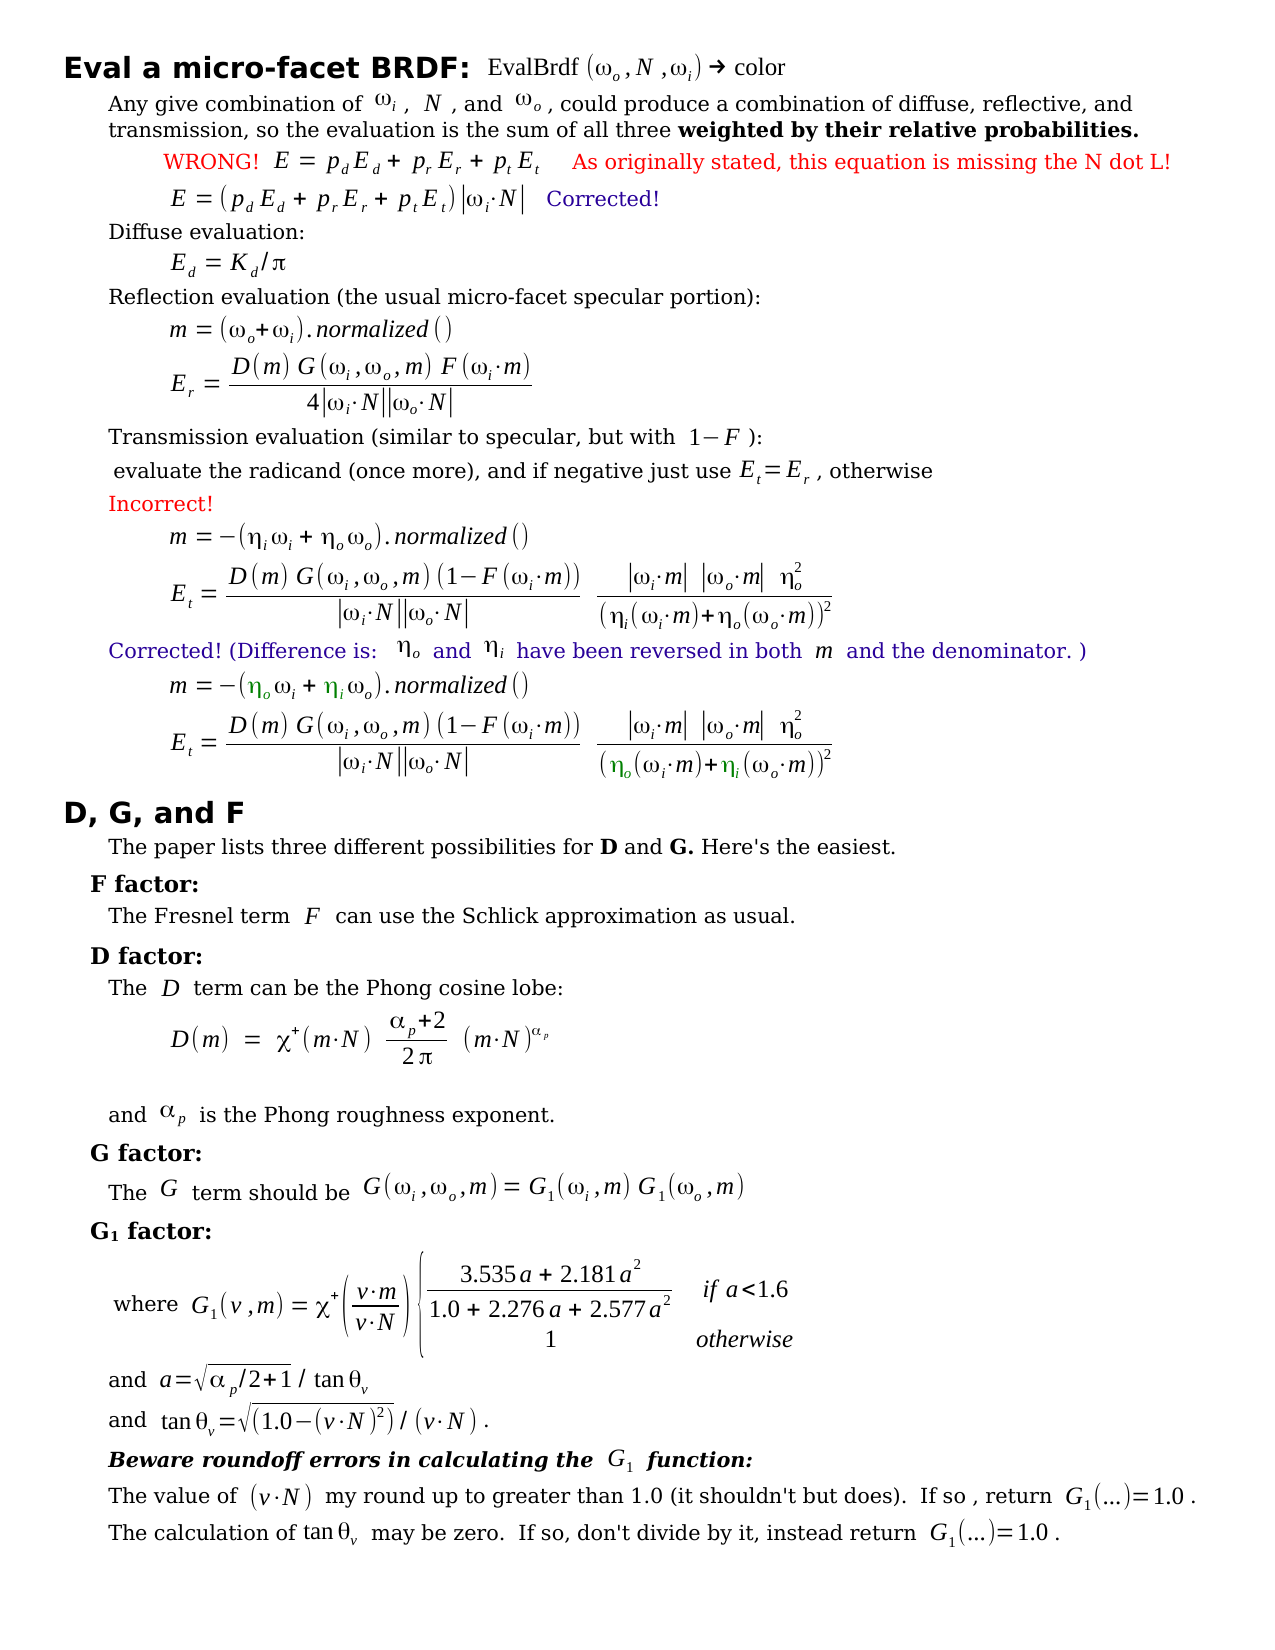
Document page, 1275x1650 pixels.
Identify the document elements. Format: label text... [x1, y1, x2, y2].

text and is the Phong roughness exponent. [108, 1104, 1212, 1128]
subtitle F factor: [90, 871, 1212, 898]
subtitle G1 factor: [90, 1218, 1212, 1245]
text and [108, 1363, 1212, 1397]
text and . [108, 1402, 1212, 1440]
text The paper lists three different possibilities for D and G. Here's the easiest. [108, 835, 1212, 859]
text evaluate the radicand (once more), and if negative just use, otherwise [108, 456, 1212, 488]
text The Fresnel term can use the Schlick approximation as usual. [108, 903, 1212, 931]
text Transmission evaluation (similar to specular, but with ): [108, 423, 1212, 451]
text Diffuse evaluation: [108, 220, 1212, 244]
text Corrected! [108, 183, 1212, 216]
subtitle D factor: [90, 943, 1212, 970]
text where [108, 1249, 1212, 1358]
text WRONG! As originally stated, this equation is missing the N dot L! [108, 147, 1212, 179]
text Incorrect! [108, 492, 1212, 517]
subtitle G factor: [90, 1140, 1212, 1167]
text Corrected! (Difference is: and have been reversed in both and the denominator. ) [108, 637, 1212, 665]
subtitle Eval a micro-facet BRDF: [63, 51, 1212, 85]
subtitle D, G, and F [63, 796, 1212, 830]
text Any give combination of , , and , could produce a combination of diffuse, reflective, and transmission, so the evaluation is the sum of all three weighted by their relative probabilities. [108, 90, 1212, 142]
text The term should be [108, 1171, 1212, 1206]
text The value of my round up to greater than 1.0 (it shouldn't but does). If so , return . [108, 1481, 1212, 1513]
text Beware roundoff errors in calculating the function: [108, 1444, 1212, 1476]
text Reflection evaluation (the usual micro-facet specular portion): [108, 285, 1212, 309]
text The calculation of may be zero. If so, don't divide by it, instead return . [108, 1517, 1212, 1550]
text The term can be the Phong cosine lobe: [108, 974, 1212, 1002]
